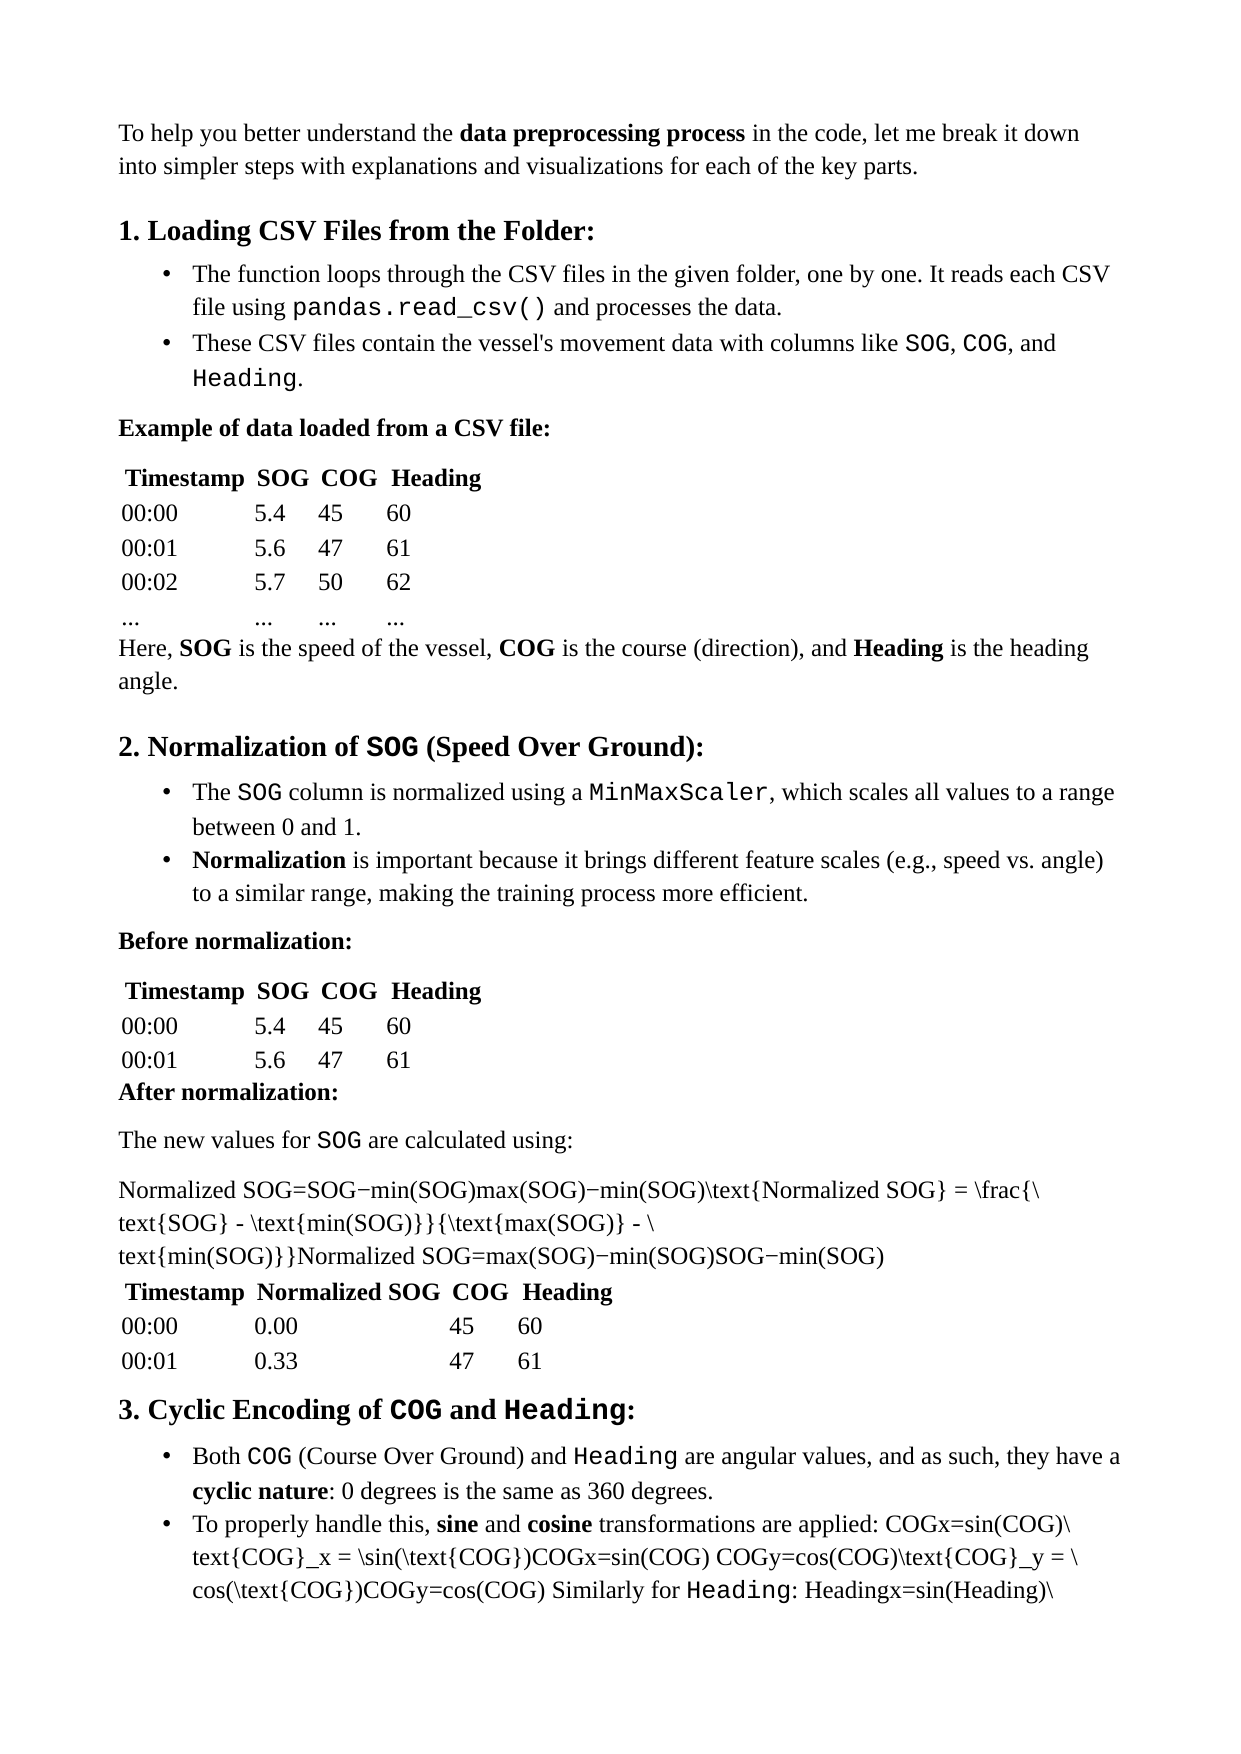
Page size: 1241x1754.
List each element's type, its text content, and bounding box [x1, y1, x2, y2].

table_cell 61 [514, 1343, 620, 1378]
table_cell 5.6 [251, 530, 315, 564]
table_header SOG [251, 974, 315, 1008]
text After normalization: [118, 1077, 1122, 1106]
list These CSV files contain the vessel's movement data with columns like SOG, COG, and Heading. [162, 328, 1122, 394]
table_header Timestamp [118, 1274, 251, 1308]
table_cell 00:00 [118, 495, 251, 530]
table_cell ... [251, 599, 315, 633]
table_header COG [315, 461, 383, 495]
table_cell 00:02 [118, 564, 251, 599]
table_cell 60 [383, 495, 489, 530]
table_cell 00:00 [118, 1309, 251, 1343]
subtitle 2. Normalization of SOG (Speed Over Ground): [118, 729, 1122, 765]
table_cell 5.6 [251, 1043, 315, 1077]
table_cell 00:00 [118, 1008, 251, 1043]
table_cell 47 [446, 1343, 514, 1378]
table_header Heading [514, 1274, 620, 1308]
table_cell 61 [383, 530, 489, 564]
table_cell 62 [383, 564, 489, 599]
table_cell 50 [315, 564, 383, 599]
table_cell ... [118, 599, 251, 633]
table_cell 45 [446, 1309, 514, 1343]
table_cell ... [315, 599, 383, 633]
list To properly handle this, sine and cosine transformations are applied: COGx=sin⁡(COG)\text{COG}_x = \sin(\text{COG})COGx​=sin(COG) COGy=cos⁡(COG)\text{COG}_y = \cos(\text{COG})COGy​=cos(COG) Similarly for Heading: Headingx=sin⁡(Heading)\ [162, 1509, 1122, 1606]
list Normalization is important because it brings different feature scales (e.g., speed vs. angle) to a similar range, making the training process more efficient. [162, 845, 1122, 907]
table_cell 45 [315, 495, 383, 530]
subtitle 1. Loading CSV Files from the Folder: [118, 213, 1122, 247]
table_cell 00:01 [118, 1343, 251, 1378]
table_cell 0.00 [251, 1309, 446, 1343]
table_cell 00:01 [118, 530, 251, 564]
table_cell 45 [315, 1008, 383, 1043]
table_cell 0.33 [251, 1343, 446, 1378]
subtitle 3. Cyclic Encoding of COG and Heading: [118, 1392, 1122, 1428]
table_header COG [315, 974, 383, 1008]
table_header Heading [383, 974, 489, 1008]
list Both COG (Course Over Ground) and Heading are angular values, and as such, they have a cyclic nature: 0 degrees is the same as 360 degrees. [162, 1441, 1122, 1505]
text The new values for SOG are calculated using: [118, 1125, 1122, 1156]
text Normalized SOG=SOG−min(SOG)max(SOG)−min(SOG)\text{Normalized SOG} = \frac{\text{SOG} - \text{min(SOG)}}{\text{max(SOG)} - \text{min(SOG)}}Normalized SOG=max(SOG)−min(SOG)SOG−min(SOG)​ [118, 1175, 1122, 1270]
text Here, SOG is the speed of the vessel, COG is the course (direction), and Heading is the heading angle. [118, 633, 1122, 695]
table_cell 5.4 [251, 1008, 315, 1043]
text To help you better understand the data preprocessing process in the code, let me break it down into simpler steps with explanations and visualizations for each of the key parts. [118, 118, 1122, 180]
table_cell 47 [315, 530, 383, 564]
list The SOG column is normalized using a MinMaxScaler, which scales all values to a range between 0 and 1. [162, 777, 1122, 841]
table_cell 47 [315, 1043, 383, 1077]
table_header Timestamp [118, 461, 251, 495]
table_header SOG [251, 461, 315, 495]
table_header COG [446, 1274, 514, 1308]
list The function loops through the CSV files in the given folder, one by one. It reads each CSV file using pandas.read_csv() and processes the data. [162, 259, 1122, 323]
table_cell 60 [383, 1008, 489, 1043]
table_cell 61 [383, 1043, 489, 1077]
text Before normalization: [118, 926, 1122, 955]
table_cell ... [383, 599, 489, 633]
table_header Normalized SOG [251, 1274, 446, 1308]
table_cell 5.7 [251, 564, 315, 599]
text Example of data loaded from a CSV file: [118, 413, 1122, 442]
table_cell 00:01 [118, 1043, 251, 1077]
table_cell 5.4 [251, 495, 315, 530]
table_header Heading [383, 461, 489, 495]
table_cell 60 [514, 1309, 620, 1343]
table_header Timestamp [118, 974, 251, 1008]
